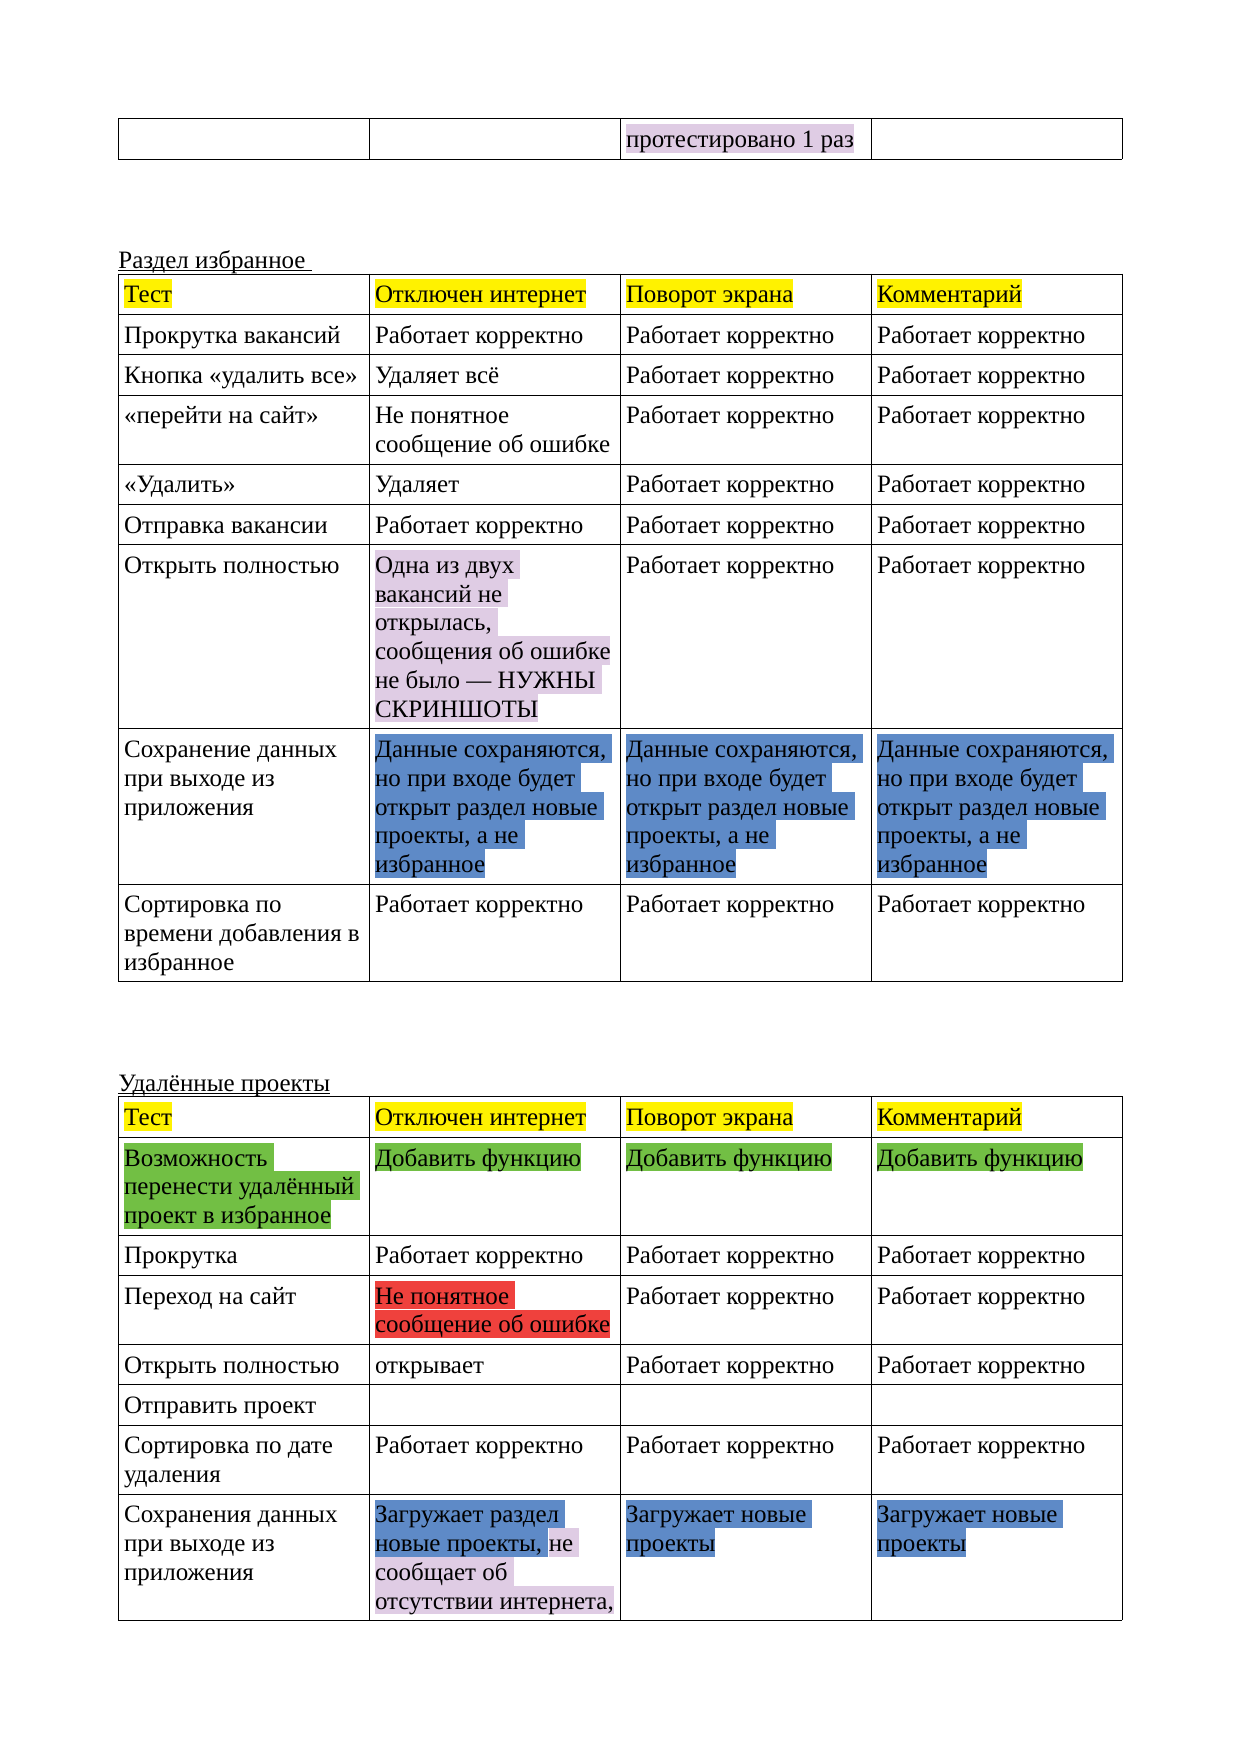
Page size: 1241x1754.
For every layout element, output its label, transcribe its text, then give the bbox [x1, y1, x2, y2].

table_cell Работает корректно [621, 1276, 871, 1344]
table_cell «Удалить» [119, 465, 369, 504]
table_cell Работает корректно [621, 1236, 871, 1275]
table_cell Прокрутка [119, 1236, 369, 1275]
table_cell Работает корректно [621, 315, 871, 354]
table_cell Работает корректно [621, 1345, 871, 1384]
text Раздел избранное [118, 245, 1122, 273]
table_cell Работает корректно [370, 505, 620, 544]
table_cell [119, 119, 369, 158]
table_cell Удаляет [370, 465, 620, 504]
table_cell Загружает новые проекты [872, 1495, 1122, 1620]
table_cell Работает корректно [872, 545, 1122, 728]
table_cell Загружает новые проекты [621, 1495, 871, 1620]
table_cell Работает корректно [621, 1426, 871, 1494]
table_cell Работает корректно [872, 505, 1122, 544]
table_cell Сохранения данных при выходе из приложения [119, 1495, 369, 1620]
table_header Комментарий [872, 1097, 1122, 1137]
table_header Комментарий [872, 275, 1122, 314]
table_cell Добавить функцию [370, 1138, 620, 1234]
table_cell Сортировка по дате удаления [119, 1426, 369, 1494]
table_cell Работает корректно [872, 355, 1122, 394]
table_cell Работает корректно [872, 1236, 1122, 1275]
table_cell Работает корректно [872, 885, 1122, 981]
table_cell Работает корректно [370, 885, 620, 981]
table_header Тест [119, 275, 369, 314]
table_cell Работает корректно [621, 885, 871, 981]
table_cell [872, 1385, 1122, 1424]
table_cell Открыть полностью [119, 1345, 369, 1384]
table_cell Возможность перенести удалённый проект в избранное [119, 1138, 369, 1234]
table_cell Загружает раздел новые проекты, не сообщает об отсутствии интернета, [370, 1495, 620, 1620]
table_cell Работает корректно [370, 315, 620, 354]
table_cell Сохранение данных при выходе из приложения [119, 729, 369, 883]
table_cell Добавить функцию [621, 1138, 871, 1234]
table_cell [621, 1385, 871, 1424]
table_header Отключен интернет [370, 275, 620, 314]
table_cell Работает корректно [872, 396, 1122, 463]
table_header Отключен интернет [370, 1097, 620, 1137]
table_cell Одна из двух вакансий не открылась, сообщения об ошибке не было — НУЖНЫ СКРИНШОТЫ [370, 545, 620, 728]
table_cell [370, 1385, 620, 1424]
table_header Тест [119, 1097, 369, 1137]
text Удалённые проекты [118, 1068, 1122, 1096]
table_cell Работает корректно [621, 465, 871, 504]
table_cell Работает корректно [872, 315, 1122, 354]
table_cell Отправить проект [119, 1385, 369, 1424]
table_header Поворот экрана [621, 1097, 871, 1137]
table_cell Работает корректно [872, 1276, 1122, 1344]
table_cell Сортировка по времени добавления в избранное [119, 885, 369, 981]
table_cell открывает [370, 1345, 620, 1384]
table_cell Открыть полностью [119, 545, 369, 728]
table_cell [370, 119, 620, 158]
table_cell Работает корректно [621, 355, 871, 394]
table_cell Работает корректно [370, 1236, 620, 1275]
table_cell Работает корректно [872, 465, 1122, 504]
table_cell Данные сохраняются, но при входе будет открыт раздел новые проекты, а не избранное [872, 729, 1122, 883]
table_cell Работает корректно [621, 505, 871, 544]
table_cell Работает корректно [370, 1426, 620, 1494]
table_cell [872, 119, 1122, 158]
table_cell «перейти на сайт» [119, 396, 369, 463]
table_header Поворот экрана [621, 275, 871, 314]
table_cell Данные сохраняются, но при входе будет открыт раздел новые проекты, а не избранное [370, 729, 620, 883]
table_cell Работает корректно [621, 396, 871, 463]
table_cell Переход на сайт [119, 1276, 369, 1344]
table_cell Не понятное сообщение об ошибке [370, 396, 620, 463]
table_cell Не понятное сообщение об ошибке [370, 1276, 620, 1344]
table_cell Работает корректно [621, 545, 871, 728]
table_cell Удаляет всё [370, 355, 620, 394]
table_cell Добавить функцию [872, 1138, 1122, 1234]
table_cell Данные сохраняются, но при входе будет открыт раздел новые проекты, а не избранное [621, 729, 871, 883]
table_cell протестировано 1 раз [621, 119, 871, 158]
table_cell Отправка вакансии [119, 505, 369, 544]
table_cell Кнопка «удалить все» [119, 355, 369, 394]
table_cell Работает корректно [872, 1345, 1122, 1384]
table_cell Работает корректно [872, 1426, 1122, 1494]
table_cell Прокрутка вакансий [119, 315, 369, 354]
